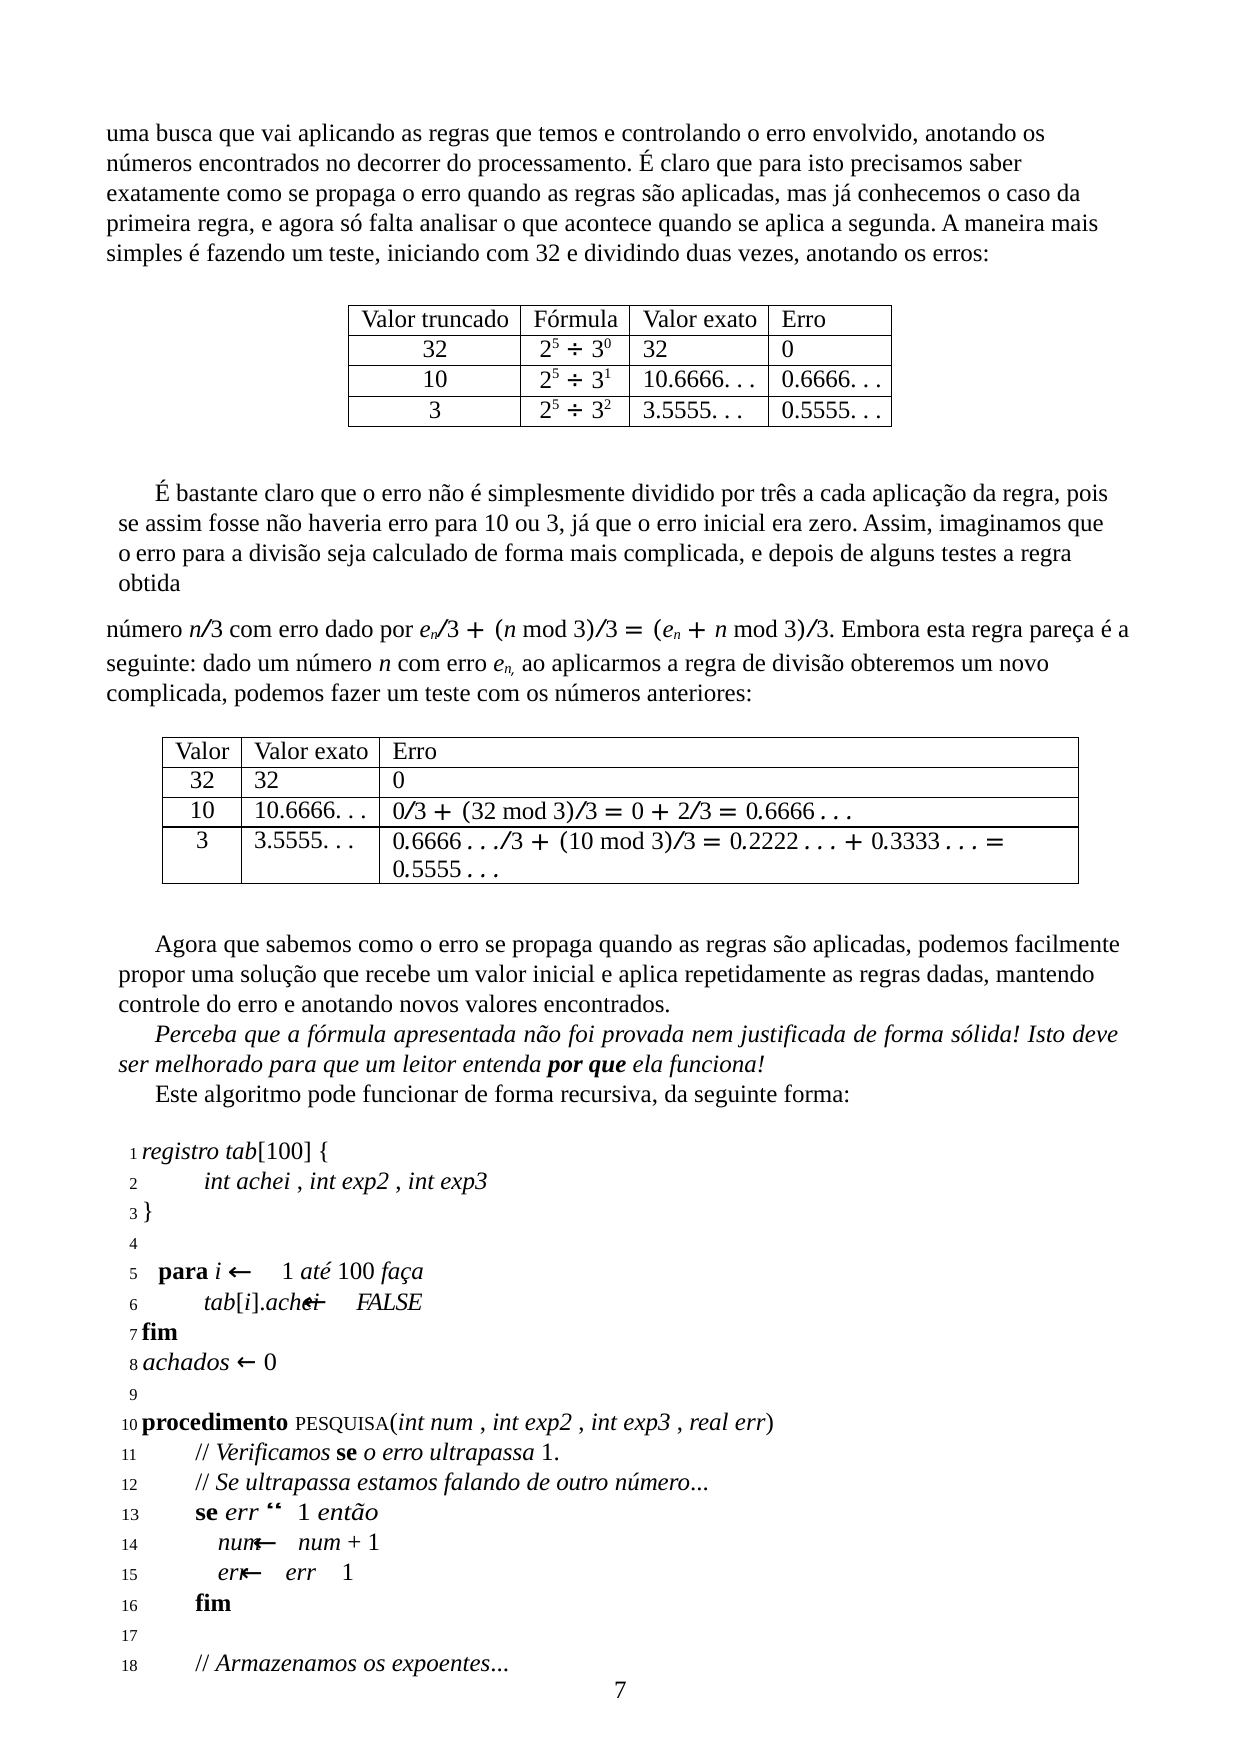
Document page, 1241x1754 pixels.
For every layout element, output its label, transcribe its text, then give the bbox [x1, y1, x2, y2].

table_cell 10.6666. . . [630, 366, 768, 396]
table_header Erro [380, 738, 1078, 767]
table_cell 32 [163, 768, 241, 797]
text número n/3 com erro dado por en/3 + (n mod 3)/3 = (en + n mod 3)/3. Embora esta regra pareça é a seguinte: dado um número n com erro en, ao aplicarmos a regra de divisão obteremos um novo complicada, podemos fazer um teste com os números anteriores: [106, 610, 1134, 707]
text 15 err err 1 [121, 1557, 1134, 1586]
text 5 para i 1 até 100 faça [129, 1256, 1134, 1285]
text uma busca que vai aplicando as regras que temos e controlando o erro envolvido, anotando os números encontrados no decorrer do processamento. É claro que para isto precisamos saber exatamente como se propaga o erro quando as regras são aplicadas, mas já conhecemos o caso da primeira regra, e agora só falta analisar o que acontece quando se aplica a segunda. A maneira mais simples é fazendo um teste, iniciando com 32 e dividindo duas vezes, anotando os erros: [106, 118, 1134, 267]
table_cell 32 [242, 768, 379, 797]
table_cell 25 ÷ 32 [521, 397, 629, 426]
table_header Valor [163, 738, 241, 767]
table_cell 10 [163, 798, 241, 826]
table_cell 0.6666 . . ./3 + (10 mod 3)/3 = 0.2222 . . . + 0.3333 . . . = 0.5555 . . . [380, 828, 1078, 883]
text ← [252, 1531, 277, 1557]
table_cell 0 [769, 336, 891, 365]
text 2 int achei , int exp2 , int exp3 [129, 1166, 1134, 1195]
text 12 // Se ultrapassa estamos falando de outro número... [121, 1467, 1134, 1496]
table_cell 10.6666. . . [242, 798, 379, 826]
text 6 tab[i].achei FALSE [129, 1287, 1134, 1315]
table_header Valor truncado [349, 306, 520, 335]
table_header Fórmula [521, 306, 629, 335]
table_cell 3 [349, 397, 520, 426]
table_cell 32 [630, 336, 768, 365]
text 17 [121, 1625, 1134, 1644]
table_cell 3.5555. . . [242, 828, 379, 883]
table_cell 32 [349, 336, 520, 365]
text 1 registro tab[100] { [129, 1136, 1134, 1165]
text Este algoritmo pode funcionar de forma recursiva, da seguinte forma: [155, 1079, 1134, 1108]
text 8 achados ← 0 [129, 1347, 1134, 1376]
text ← [227, 1261, 252, 1286]
table_header Erro [769, 306, 891, 335]
table_cell 10 [349, 366, 520, 396]
table_header Valor exato [630, 306, 768, 335]
text É bastante claro que o erro não é simplesmente dividido por três a cada aplicação da regra, pois se assim fosse não haveria erro para 10 ou 3, já que o erro inicial era zero. Assim, imaginamos que o erro para a divisão seja calculado de forma mais complicada, e depois de alguns testes a regra obtida [118, 478, 1122, 597]
text 4 [129, 1234, 1134, 1253]
text ← − [240, 1562, 327, 1605]
text 3 } [129, 1196, 1134, 1225]
table_cell 0.6666. . . [769, 366, 891, 396]
text ← [302, 1291, 327, 1316]
table_cell 0.5555. . . [769, 397, 891, 426]
text 16 fim [121, 1588, 1134, 1616]
text 11 // Verificamos se o erro ultrapassa 1. [121, 1437, 1134, 1466]
text 9 [129, 1385, 1134, 1404]
table_cell 3.5555. . . [630, 397, 768, 426]
text Perceba que a fórmula apresentada não foi provada nem justificada de forma sólida! Isto deve ser melhorado para que um leitor entenda por que ela funciona! [118, 1019, 1122, 1078]
text 18 // Armazenamos os expoentes... [121, 1648, 1134, 1676]
text 10 procedimento PESQUISA(int num , int exp2 , int exp3 , real err) [121, 1407, 1134, 1436]
table_cell 3 [163, 828, 241, 883]
table_header Valor exato [242, 738, 379, 767]
text 7 fim [129, 1317, 1134, 1345]
table_cell 0/3 + (32 mod 3)/3 = 0 + 2/3 = 0.6666 . . . [380, 798, 1078, 826]
table_cell 25 ÷ 31 [521, 366, 629, 396]
text 14 num num + 1 [121, 1527, 1134, 1556]
text Agora que sabemos como o erro se propaga quando as regras são aplicadas, podemos facilmente propor uma solução que recebe um valor inicial e aplica repetidamente as regras dadas, mantendo controle do erro e anotando novos valores encontrados. [118, 929, 1122, 1018]
text 13 se err “ 1 então [121, 1497, 1134, 1526]
table_cell 0 [380, 768, 1078, 797]
table_cell 25 ÷ 30 [521, 336, 629, 365]
